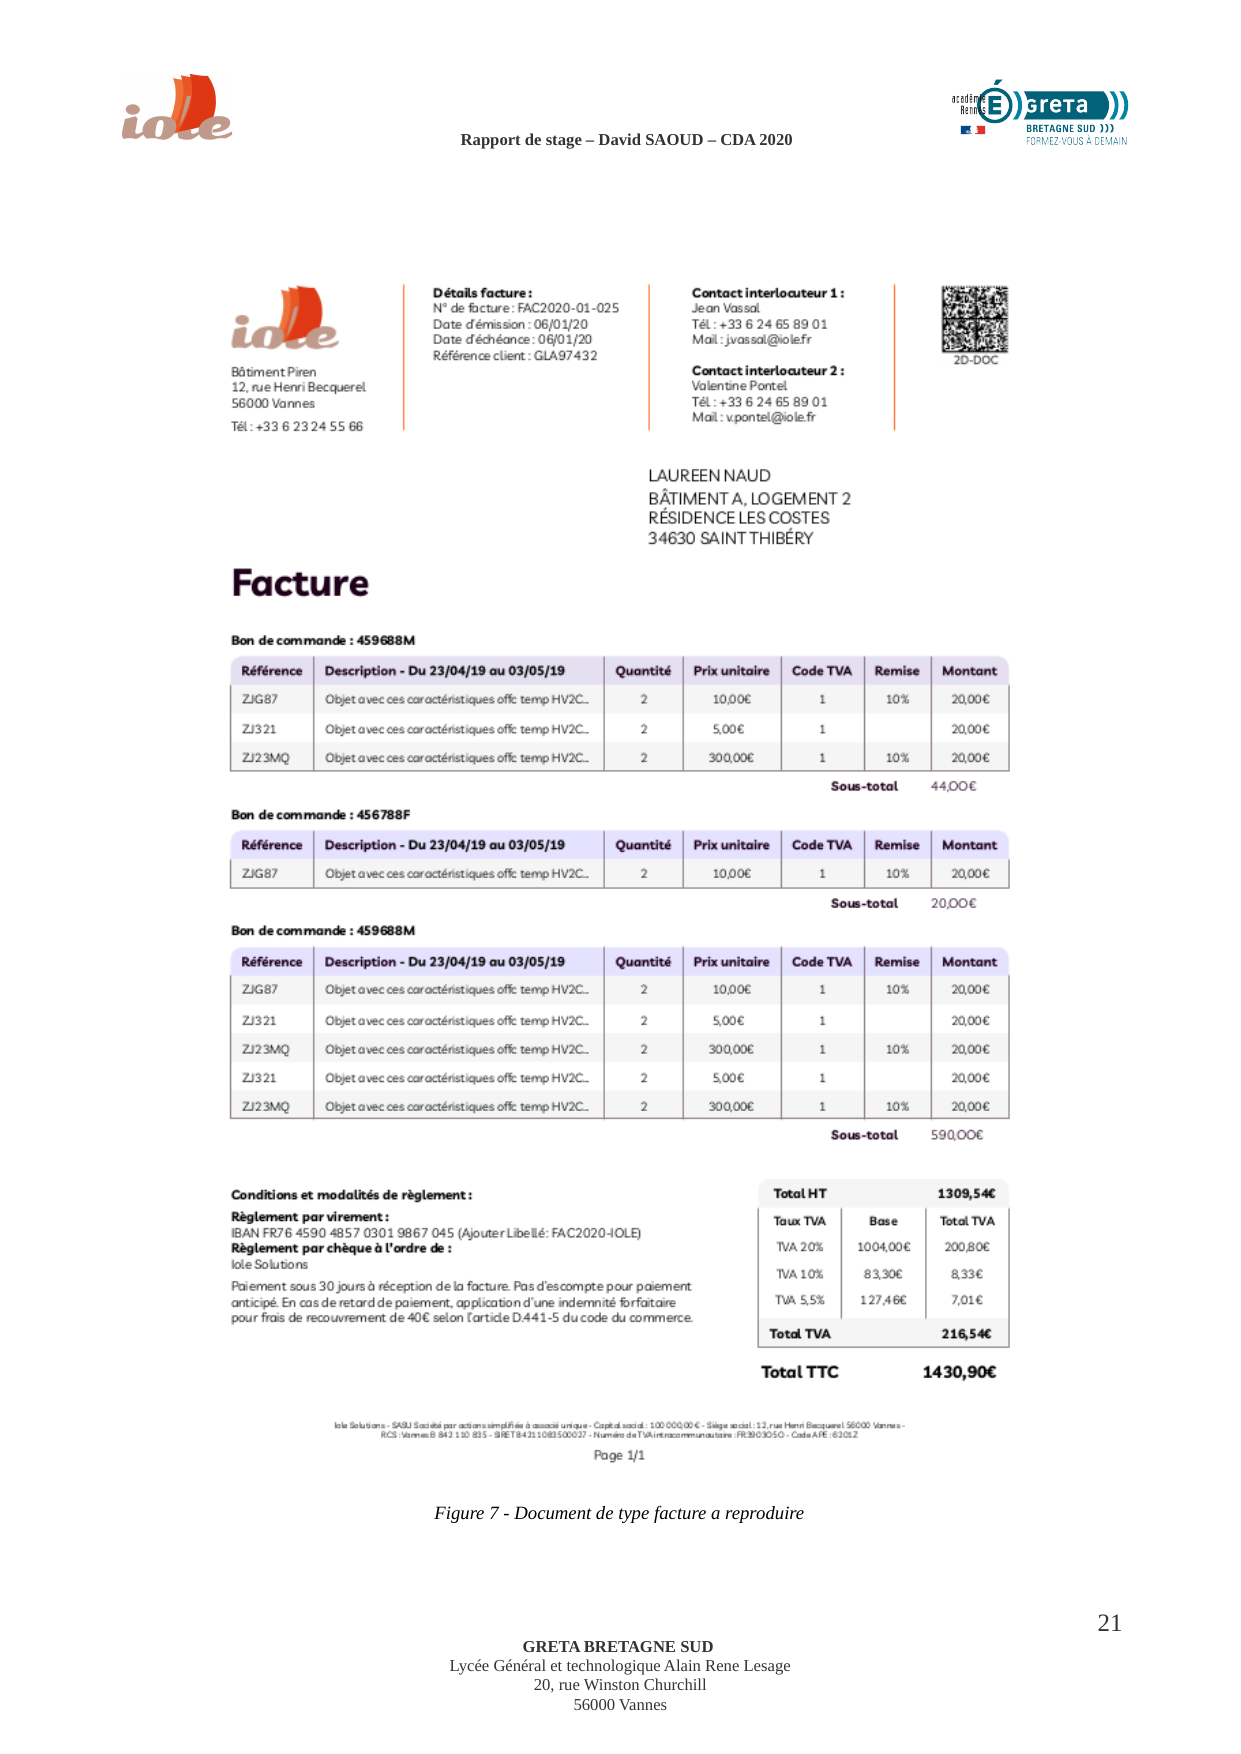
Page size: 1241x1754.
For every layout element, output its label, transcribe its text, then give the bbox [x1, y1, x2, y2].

picture [166, 220, 1074, 1502]
picture [121, 74, 233, 140]
text Figure 7 - Document de type facture a reproduire [167, 1502, 1073, 1523]
picture [950, 76, 1131, 147]
